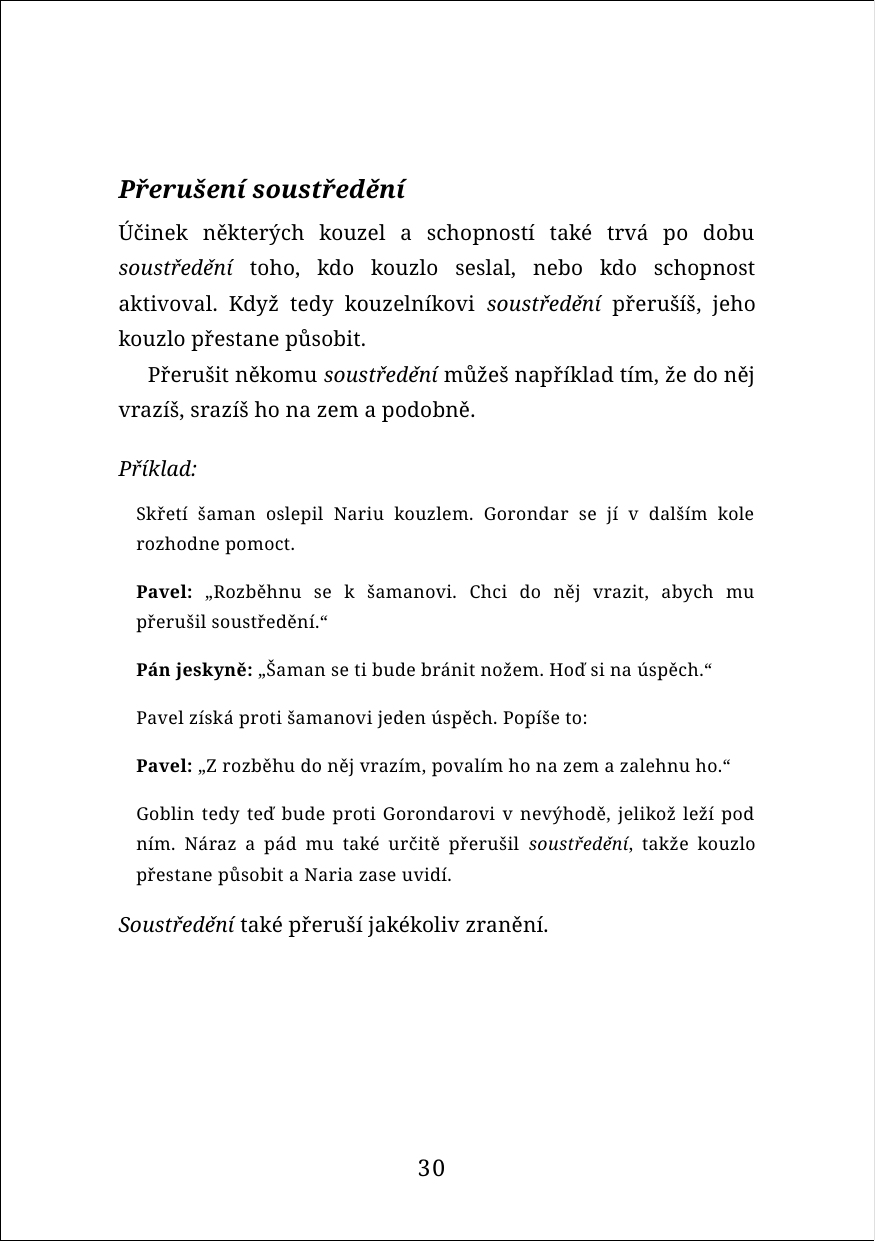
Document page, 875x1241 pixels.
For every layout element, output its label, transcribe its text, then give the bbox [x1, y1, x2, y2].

text Účinek některých kouzel a schopností také trvá po dobu soustředění toho, kdo kouzlo seslal, nebo kdo schopnost aktivoval. Když tedy kouzelníkovi soustředění přerušíš, jeho kouzlo přestane působit. Přerušit někomu soustředění můžeš například tím, že do něj vrazíš, srazíš ho na zem a podobně. [118, 218, 756, 424]
text Pavel získá proti šamanovi jeden úspěch. Popíše to: [136, 706, 756, 730]
text Pavel: „Z rozběhu do něj vrazím, povalím ho na zem a zalehnu ho.“ [136, 754, 756, 778]
text Soustředění také přeruší jakékoliv zranění. [118, 910, 756, 938]
text Skřetí šaman oslepil Nariu kouzlem. Gorondar se jí v dalším kole rozhodne pomoct. [136, 502, 756, 556]
text Příklad: [118, 454, 756, 483]
text Pavel: „Rozběhnu se k šamanovi. Chci do něj vrazit, abych mu přerušil soustředění.“ [136, 580, 756, 634]
subtitle Přerušení soustředění [118, 172, 756, 206]
text Pán jeskyně: „Šaman se ti bude bránit nožem. Hoď si na úspěch.“ [136, 658, 756, 682]
text Goblin tedy teď bude proti Gorondarovi v nevýhodě, jelikož leží pod ním. Náraz a pád mu také určitě přerušil soustředění, takže kouzlo přestane působit a Naria zase uvidí. [136, 802, 756, 886]
